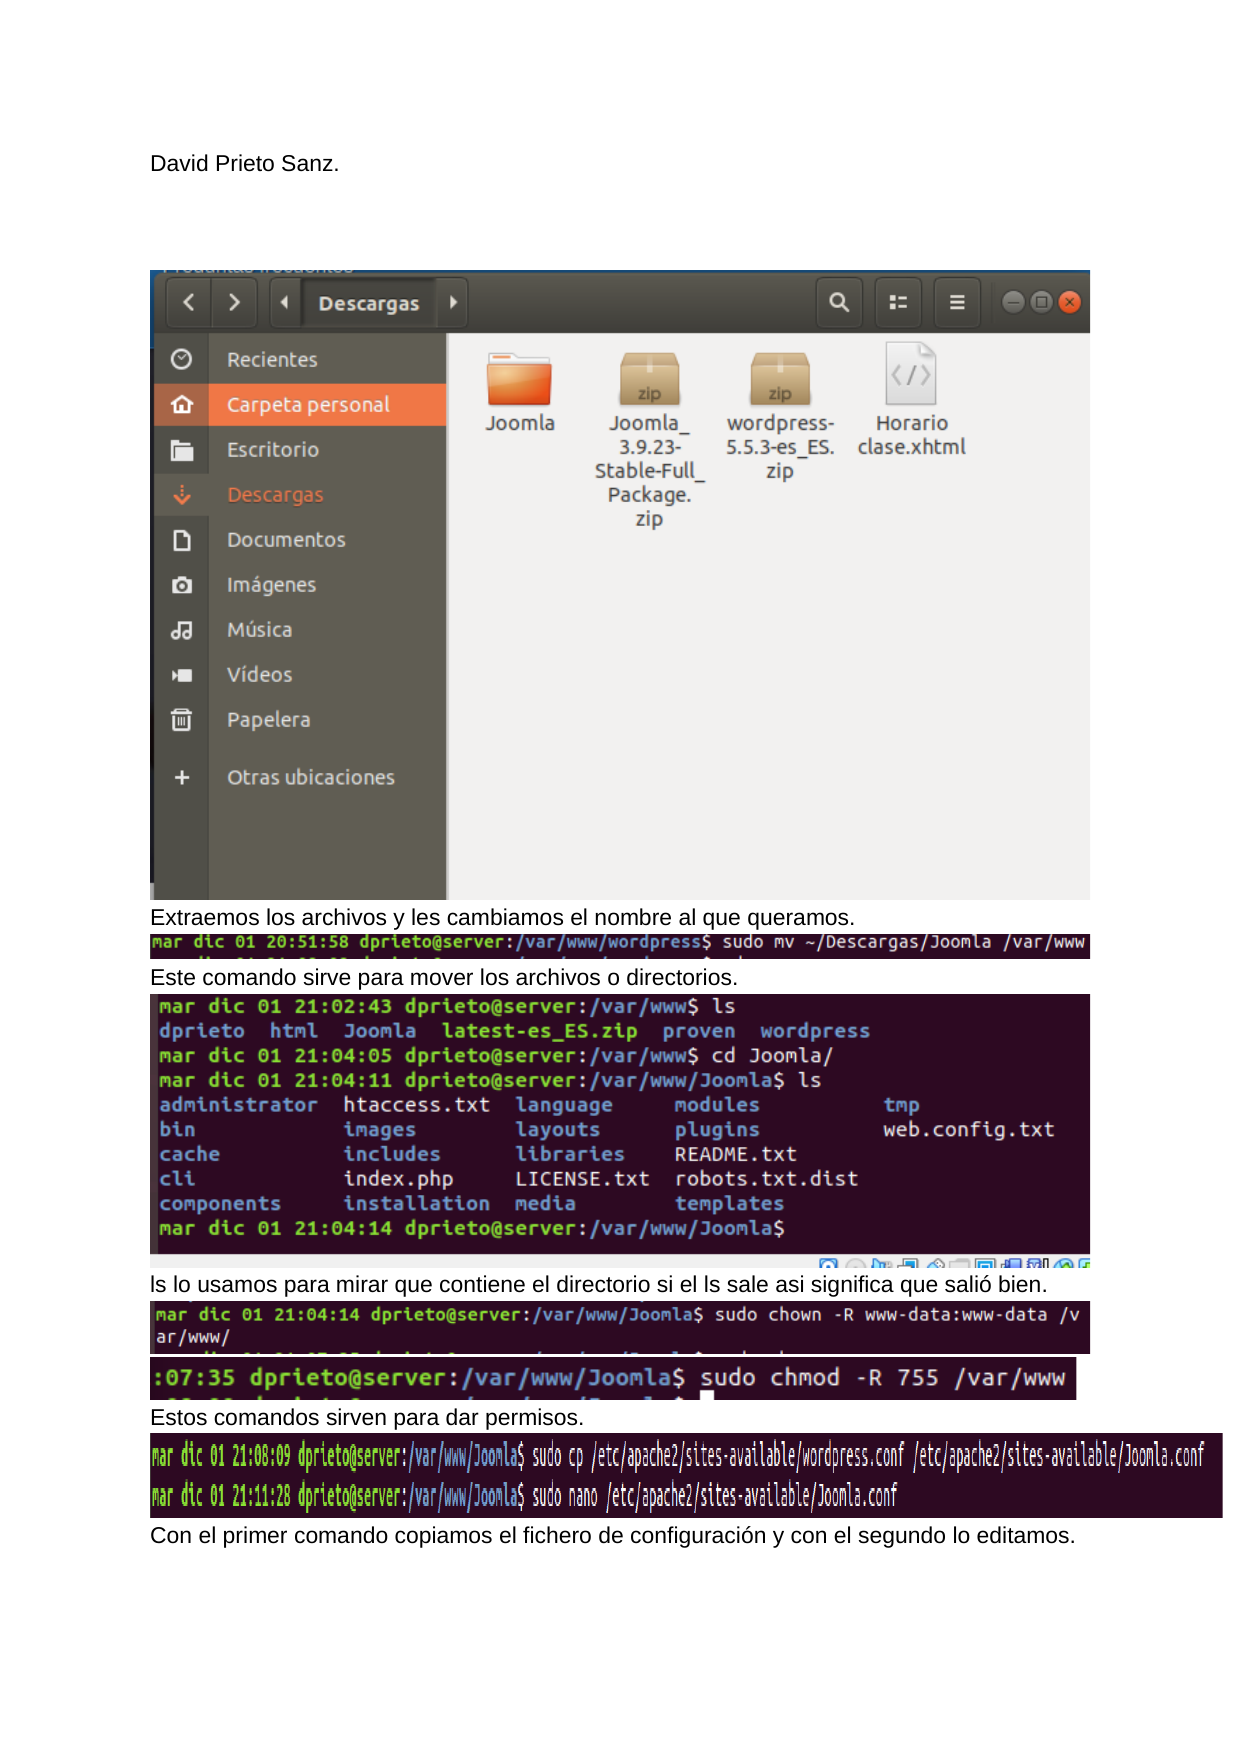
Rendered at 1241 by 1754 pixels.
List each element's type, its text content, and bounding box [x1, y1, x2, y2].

picture [150, 994, 1091, 1268]
picture [150, 1357, 1077, 1400]
picture [150, 270, 1091, 900]
text Estos comandos sirven para dar permisos. [150, 1403, 1090, 1430]
text Con el primer comando copiamos el fichero de configuración y con el segundo lo editamos. [150, 1522, 1090, 1548]
text David Prieto Sanz. [150, 150, 1090, 176]
picture [150, 1433, 1223, 1518]
text Extraemos los archivos y les cambiamos el nombre al que queramos. [150, 904, 1090, 930]
text ls lo usamos para mirar que contiene el directorio si el ls sale asi significa que salió bien. [150, 1271, 1090, 1298]
picture [150, 1301, 1091, 1354]
picture [150, 934, 1091, 959]
text Este comando sirve para mover los archivos o directorios. [150, 964, 1090, 991]
